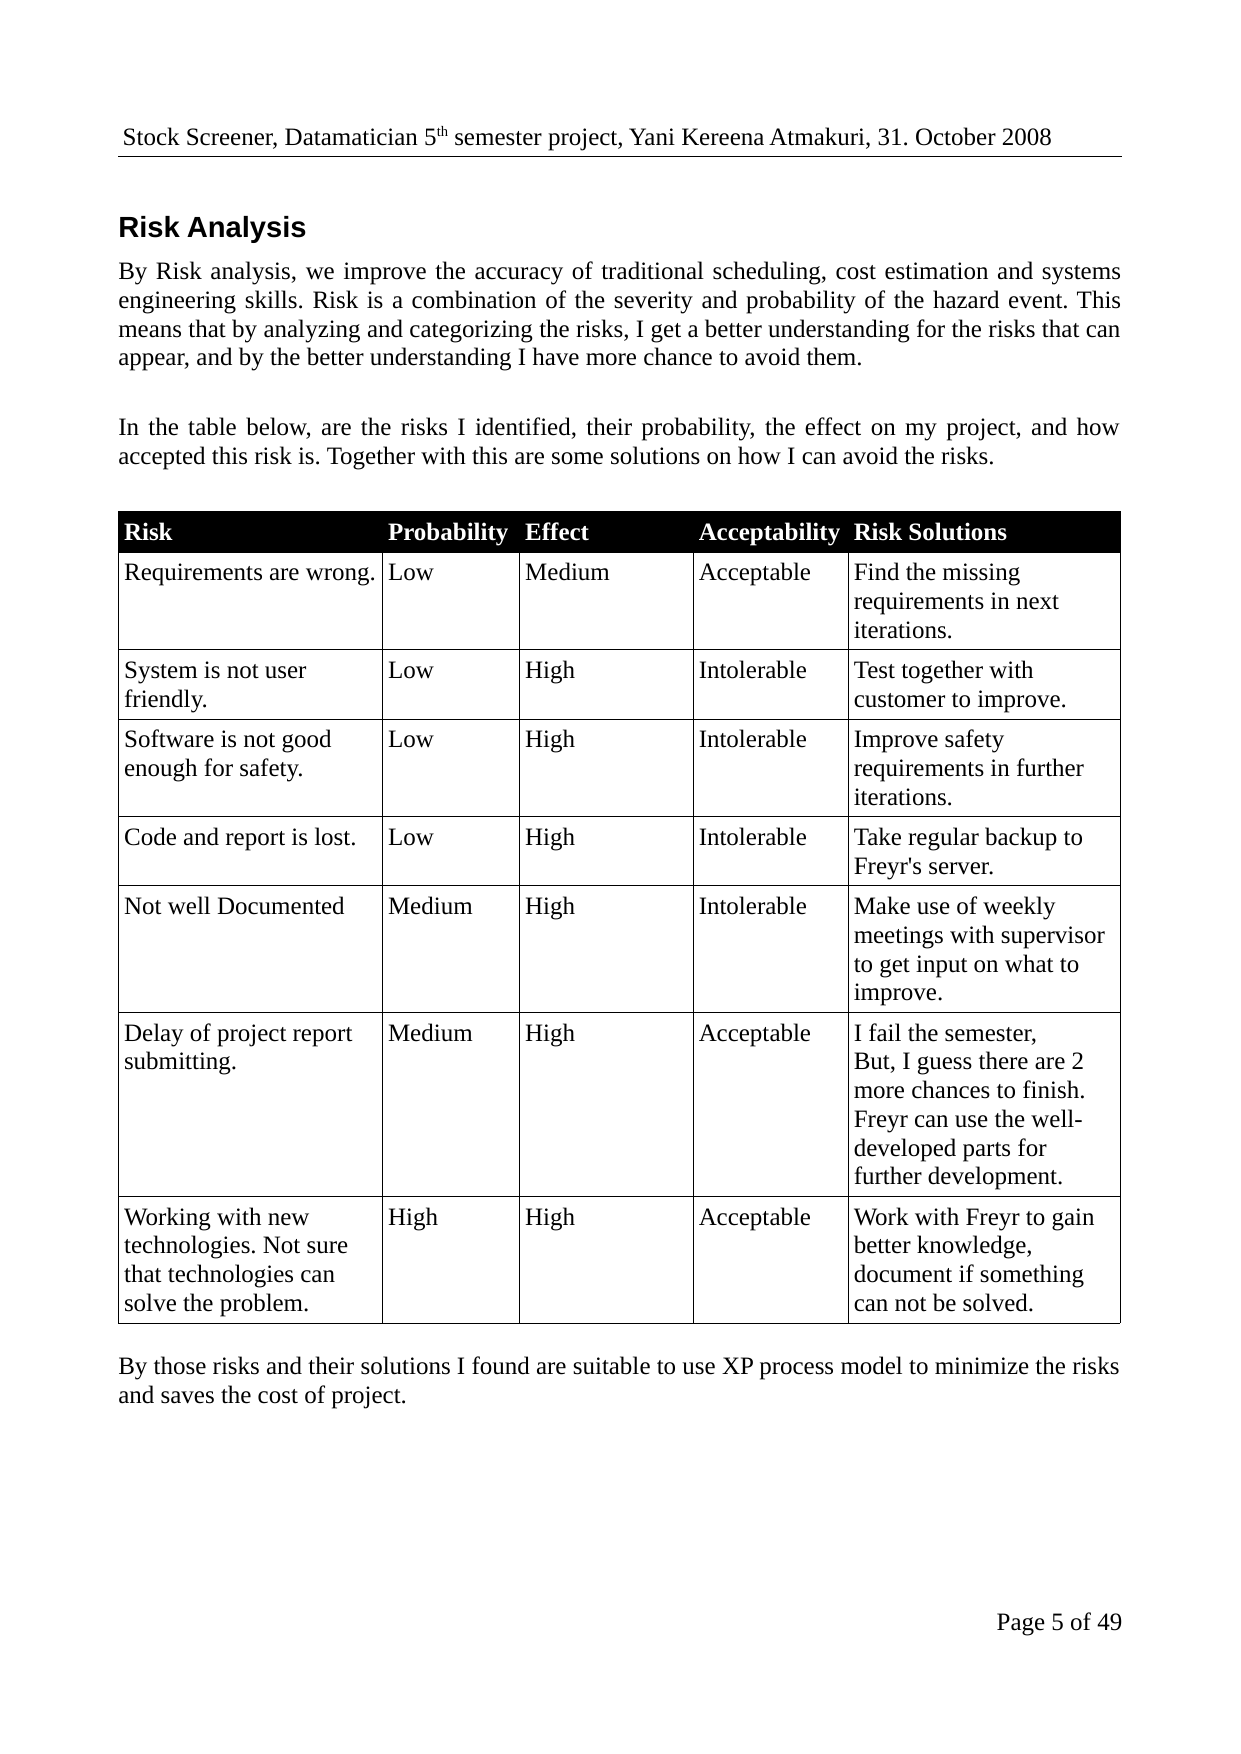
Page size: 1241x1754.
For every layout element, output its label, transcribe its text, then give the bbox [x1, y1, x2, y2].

table_cell Find the missing requirements in next iterations. [849, 553, 1120, 649]
table_cell Low [383, 817, 519, 885]
table_cell Intolerable [694, 720, 848, 816]
table_cell Acceptable [694, 1197, 848, 1322]
table_cell High [520, 1197, 693, 1322]
table_cell Intolerable [694, 817, 848, 885]
table_cell Not well Documented [119, 886, 382, 1012]
table_cell Code and report is lost. [119, 817, 382, 885]
table_cell System is not user friendly. [119, 650, 382, 718]
table_cell Work with Freyr to gain better knowledge, document if something can not be solved. [849, 1197, 1120, 1322]
table_header Risk Solutions [849, 512, 1120, 552]
table_cell Working with new technologies. Not sure that technologies can solve the problem. [119, 1197, 382, 1322]
table_cell Improve safety requirements in further iterations. [849, 720, 1120, 816]
table_cell Make use of weekly meetings with supervisor to get input on what to improve. [849, 886, 1120, 1012]
table_cell Low [383, 553, 519, 649]
table_header Probability [383, 512, 519, 552]
table_cell Intolerable [694, 886, 848, 1012]
table_cell Delay of project report submitting. [119, 1013, 382, 1196]
table_cell High [383, 1197, 519, 1322]
text By those risks and their solutions I found are suitable to use XP process model to minimize the risks and saves the cost of project. [118, 1351, 1122, 1409]
table_cell Take regular backup to Freyr's server. [849, 817, 1120, 885]
table_cell Low [383, 650, 519, 718]
table_cell High [520, 720, 693, 816]
table_cell Low [383, 720, 519, 816]
table_header Acceptability [694, 512, 848, 552]
table_cell Intolerable [694, 650, 848, 718]
table_cell Medium [520, 553, 693, 649]
text By Risk analysis, we improve the accuracy of traditional scheduling, cost estimation and systems engineering skills. Risk is a combination of the severity and probability of the hazard event. This means that by analyzing and categorizing the risks, I get a better understanding for the risks that can appear, and by the better understanding I have more chance to avoid them. [118, 256, 1122, 371]
table_cell Acceptable [694, 553, 848, 649]
table_cell High [520, 1013, 693, 1196]
table_cell Medium [383, 886, 519, 1012]
table_header Risk [119, 512, 382, 552]
table_cell Requirements are wrong. [119, 553, 382, 649]
table_cell Medium [383, 1013, 519, 1196]
table_cell High [520, 650, 693, 718]
table_header Effect [520, 512, 693, 552]
table_cell Test together with customer to improve. [849, 650, 1120, 718]
table_cell High [520, 817, 693, 885]
table_cell High [520, 886, 693, 1012]
table_cell Software is not good enough for safety. [119, 720, 382, 816]
table_cell Acceptable [694, 1013, 848, 1196]
table_cell I fail the semester, But, I guess there are 2 more chances to finish. Freyr can use the well-developed parts for further development. [849, 1013, 1120, 1196]
text In the table below, are the risks I identified, their probability, the effect on my project, and how accepted this risk is. Together with this are some solutions on how I can avoid the risks. [118, 412, 1122, 470]
subtitle Risk Analysis [118, 210, 1122, 244]
